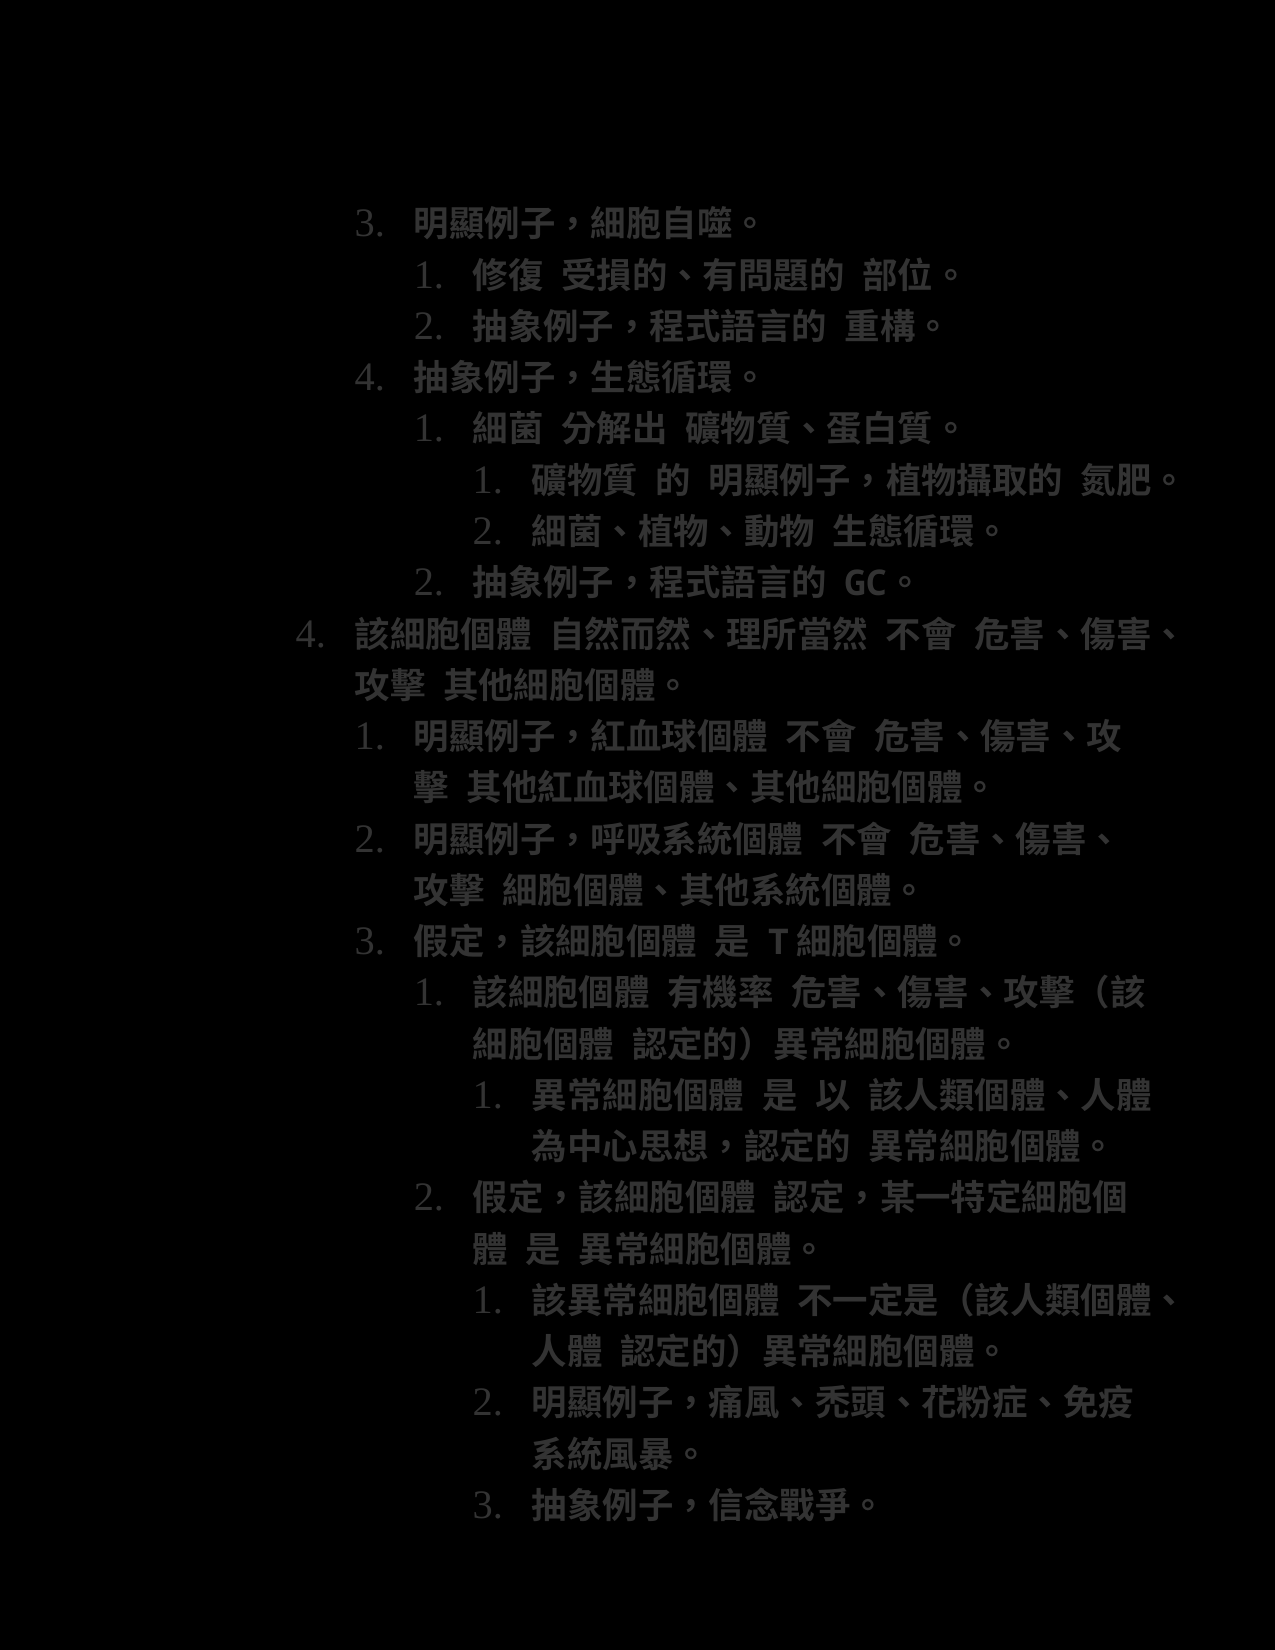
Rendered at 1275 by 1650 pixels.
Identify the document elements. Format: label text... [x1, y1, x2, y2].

list 該細胞個體 自然而然、理所當然 不會 危害、傷害、攻擊 其他細胞個體。 [295, 606, 1157, 708]
list 該細胞個體 有機率 危害、傷害、攻擊（該細胞個體 認定的）異常細胞個體。 [413, 965, 1157, 1067]
list 細菌、植物、動物 生態循環。 [472, 503, 1157, 554]
list 假定，該細胞個體 認定，某一特定細胞個體 是 異常細胞個體。 [413, 1170, 1157, 1272]
list 礦物質 的 明顯例子，植物攝取的 氮肥。 [472, 452, 1157, 503]
list 抽象例子，程式語言的 GC。 [413, 554, 1157, 606]
list 細菌 分解出 礦物質、蛋白質。 [413, 401, 1157, 452]
list 抽象例子，生態循環。 [354, 349, 1157, 401]
list 抽象例子，程式語言的 重構。 [413, 298, 1157, 349]
list 抽象例子，信念戰爭。 [472, 1477, 1157, 1528]
list 明顯例子，紅血球個體 不會 危害、傷害、攻擊 其他紅血球個體、其他細胞個體。 [354, 708, 1157, 811]
list 異常細胞個體 是 以 該人類個體、人體 為中心思想，認定的 異常細胞個體。 [472, 1067, 1157, 1170]
list 修復 受損的、有問題的 部位。 [413, 247, 1157, 298]
list 假定，該細胞個體 是 T細胞個體。 [354, 913, 1157, 965]
list 該異常細胞個體 不一定是（該人類個體、人體 認定的）異常細胞個體。 [472, 1272, 1157, 1375]
list 明顯例子，痛風、禿頭、花粉症、免疫系統風暴。 [472, 1375, 1157, 1477]
list 明顯例子，細胞自噬。 [354, 196, 1157, 247]
list 明顯例子，呼吸系統個體 不會 危害、傷害、攻擊 細胞個體、其他系統個體。 [354, 811, 1157, 913]
